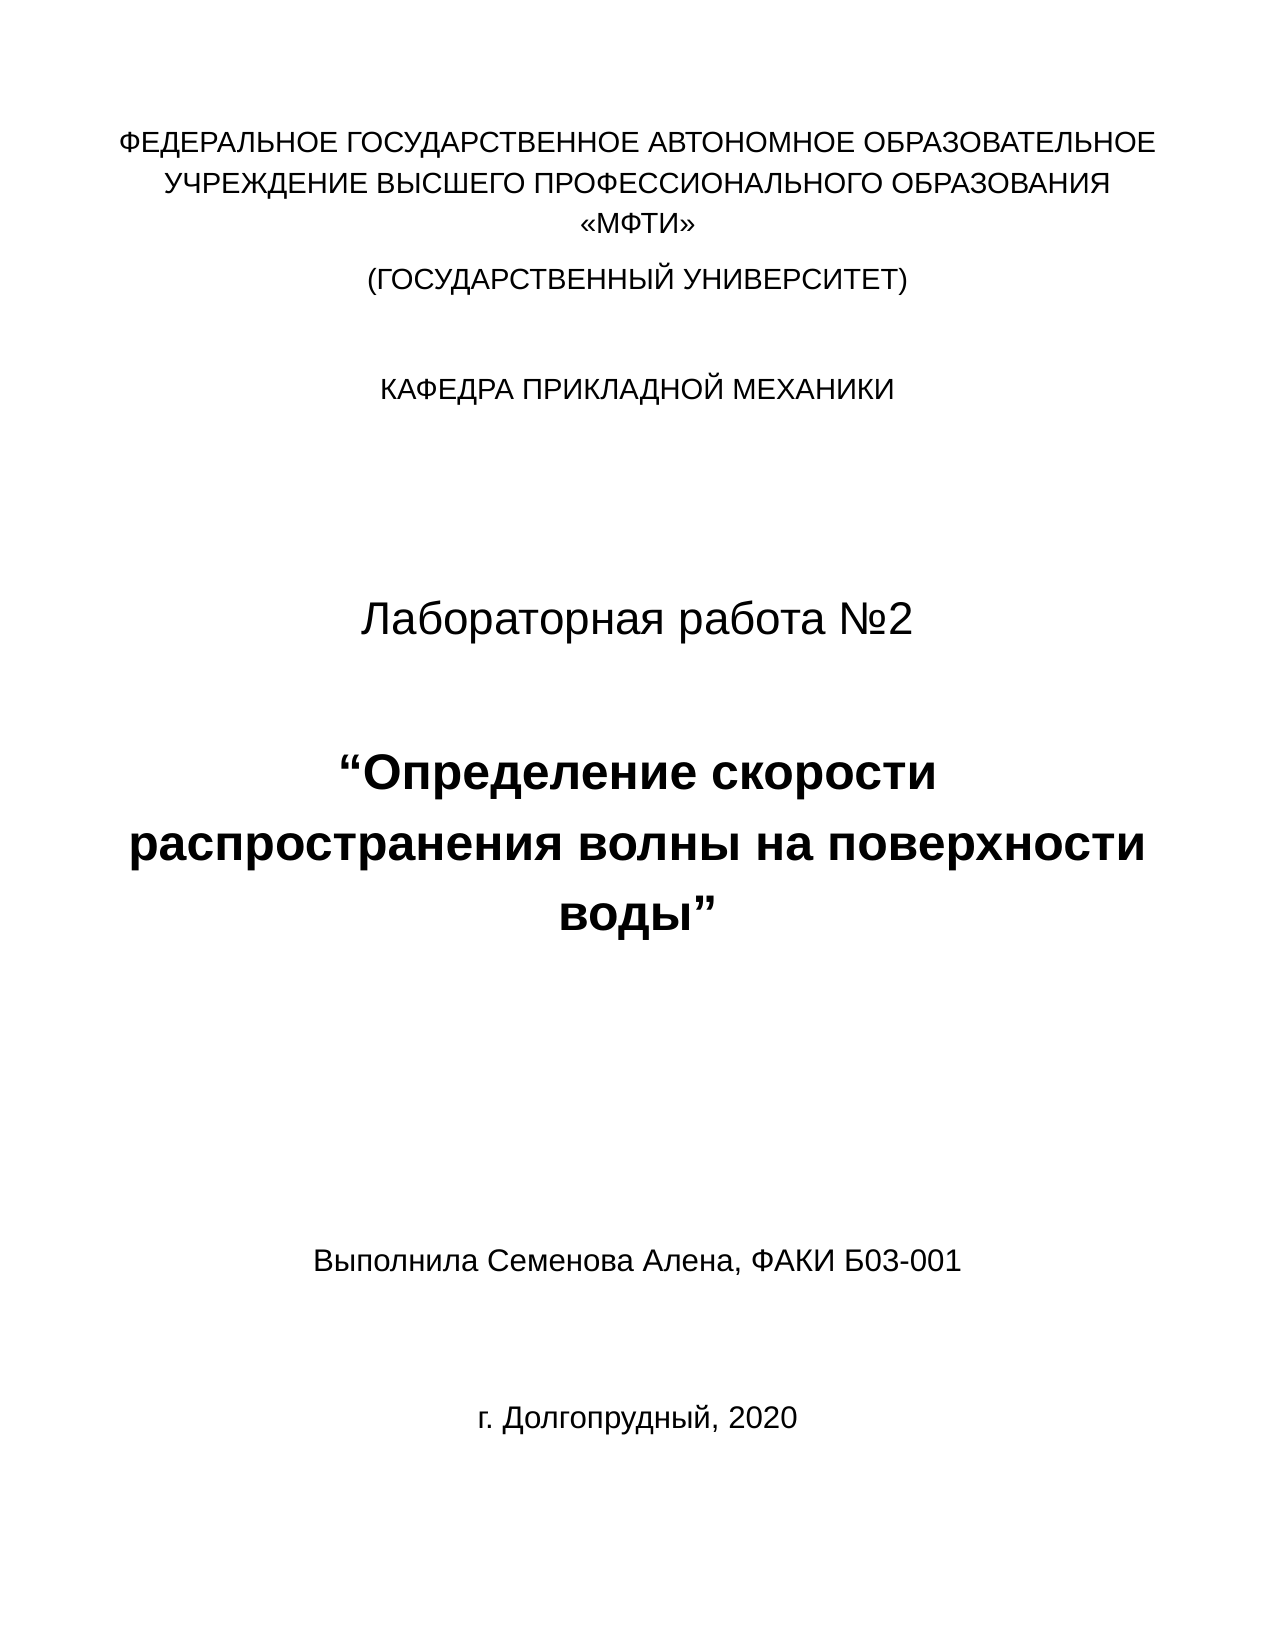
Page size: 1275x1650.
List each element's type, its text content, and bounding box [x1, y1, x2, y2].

text г. Долгопрудный, 2020 [118, 1396, 1157, 1436]
text “Определение скорости распространения волны на поверхности воды” [118, 730, 1157, 941]
text ФЕДЕРАЛЬНОЕ ГОСУДАРСТВЕННОЕ АВТОНОМНОЕ ОБРАЗОВАТЕЛЬНОЕ УЧРЕЖДЕНИЕ ВЫСШЕГО ПРОФЕССИОНАЛЬНОГО ОБРАЗОВАНИЯ «МФТИ» [118, 118, 1157, 240]
text Выполнила Семенова Алена, ФАКИ Б03-001 [118, 1239, 1157, 1278]
text КАФЕДРА ПРИКЛАДНОЙ МЕХАНИКИ [118, 365, 1157, 406]
text Лабораторная работа №2 [118, 587, 1157, 644]
text (ГОСУДАРСТВЕННЫЙ УНИВЕРСИТЕТ) [118, 254, 1157, 295]
